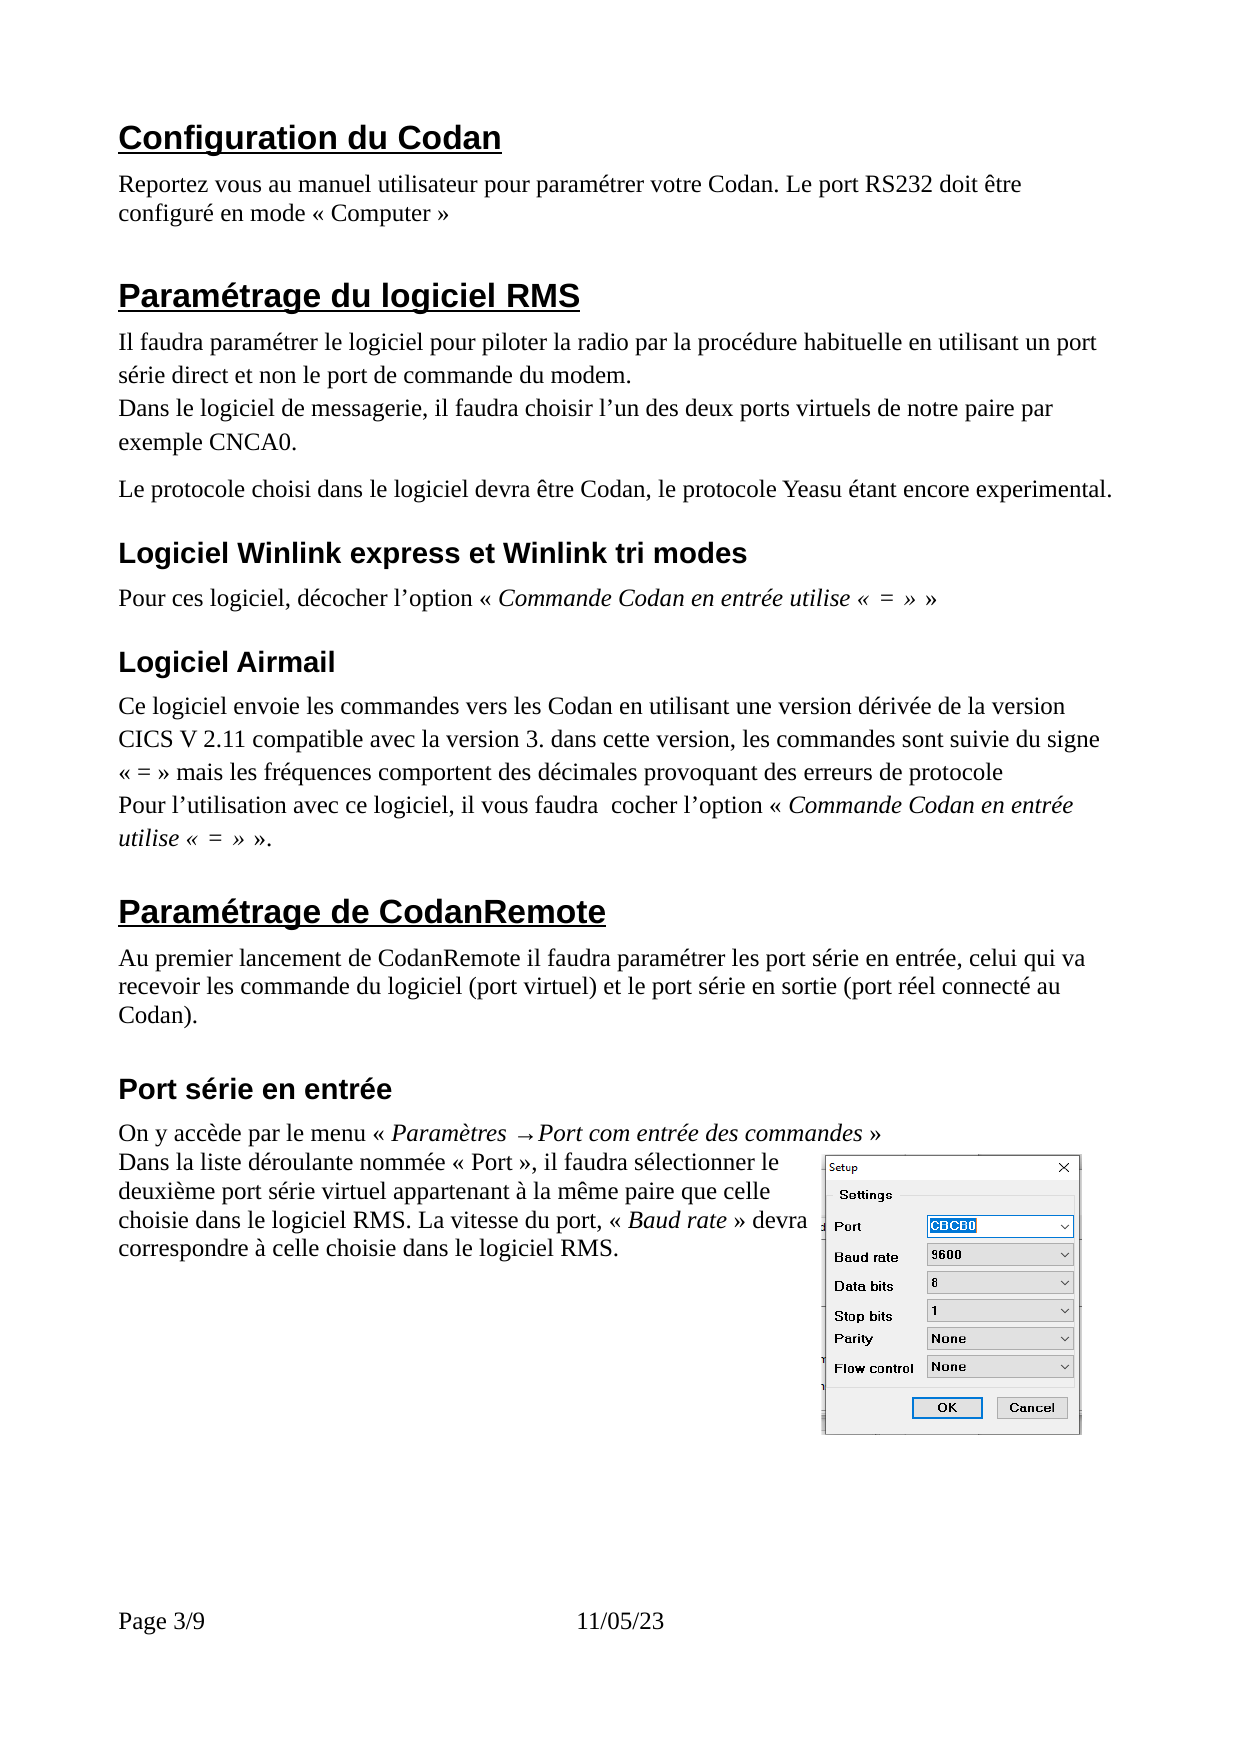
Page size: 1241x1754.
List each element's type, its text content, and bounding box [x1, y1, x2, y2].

subtitle Logiciel Airmail [118, 645, 1122, 678]
text Pour ces logiciel, décocher l’option « Commande Codan en entrée utilise « = » » [118, 583, 1122, 611]
text Ce logiciel envoie les commandes vers les Codan en utilisant une version dérivée de la version CICS V 2.11 compatible avec la version 3. dans cette version, les commandes sont suivie du signe « = » mais les fréquences comportent des décimales provoquant des erreurs de protocole Pour l’utilisation avec ce logiciel, il vous faudra cocher l’option « Commande Codan en entrée utilise « = » ». [118, 691, 1122, 852]
subtitle Paramétrage du logiciel RMS [118, 276, 1122, 315]
subtitle Paramétrage de CodanRemote [118, 892, 1122, 930]
text On y accède par le menu « Paramètres →Port com entrée des commandes » Dans la liste déroulante nommée « Port », il faudra sélectionner le deuxième port série virtuel appartenant à la même paire que celle choisie dans le logiciel RMS. La vitesse du port, « Baud rate » devra correspondre à celle choisie dans le logiciel RMS. [118, 1118, 1122, 1262]
text Le protocole choisi dans le logiciel devra être Codan, le protocole Yeasu étant encore experimental. [118, 474, 1122, 503]
text Au premier lancement de CodanRemote il faudra paramétrer les port série en entrée, celui qui va recevoir les commande du logiciel (port virtuel) et le port série en sortie (port réel connecté au Codan). [118, 943, 1122, 1029]
subtitle Port série en entrée [118, 1072, 1122, 1106]
text Reportez vous au manuel utilisateur pour paramétrer votre Codan. Le port RS232 doit être configuré en mode « Computer » [118, 169, 1122, 227]
text Il faudra paramétrer le logiciel pour piloter la radio par la procédure habituelle en utilisant un port série direct et non le port de commande du modem. Dans le logiciel de messagerie, il faudra choisir l’un des deux ports virtuels de notre paire par exemple CNCA0. [118, 327, 1122, 455]
picture [821, 1154, 1082, 1435]
subtitle Configuration du Codan [118, 118, 1122, 157]
subtitle Logiciel Winlink express et Winlink tri modes [118, 536, 1122, 570]
